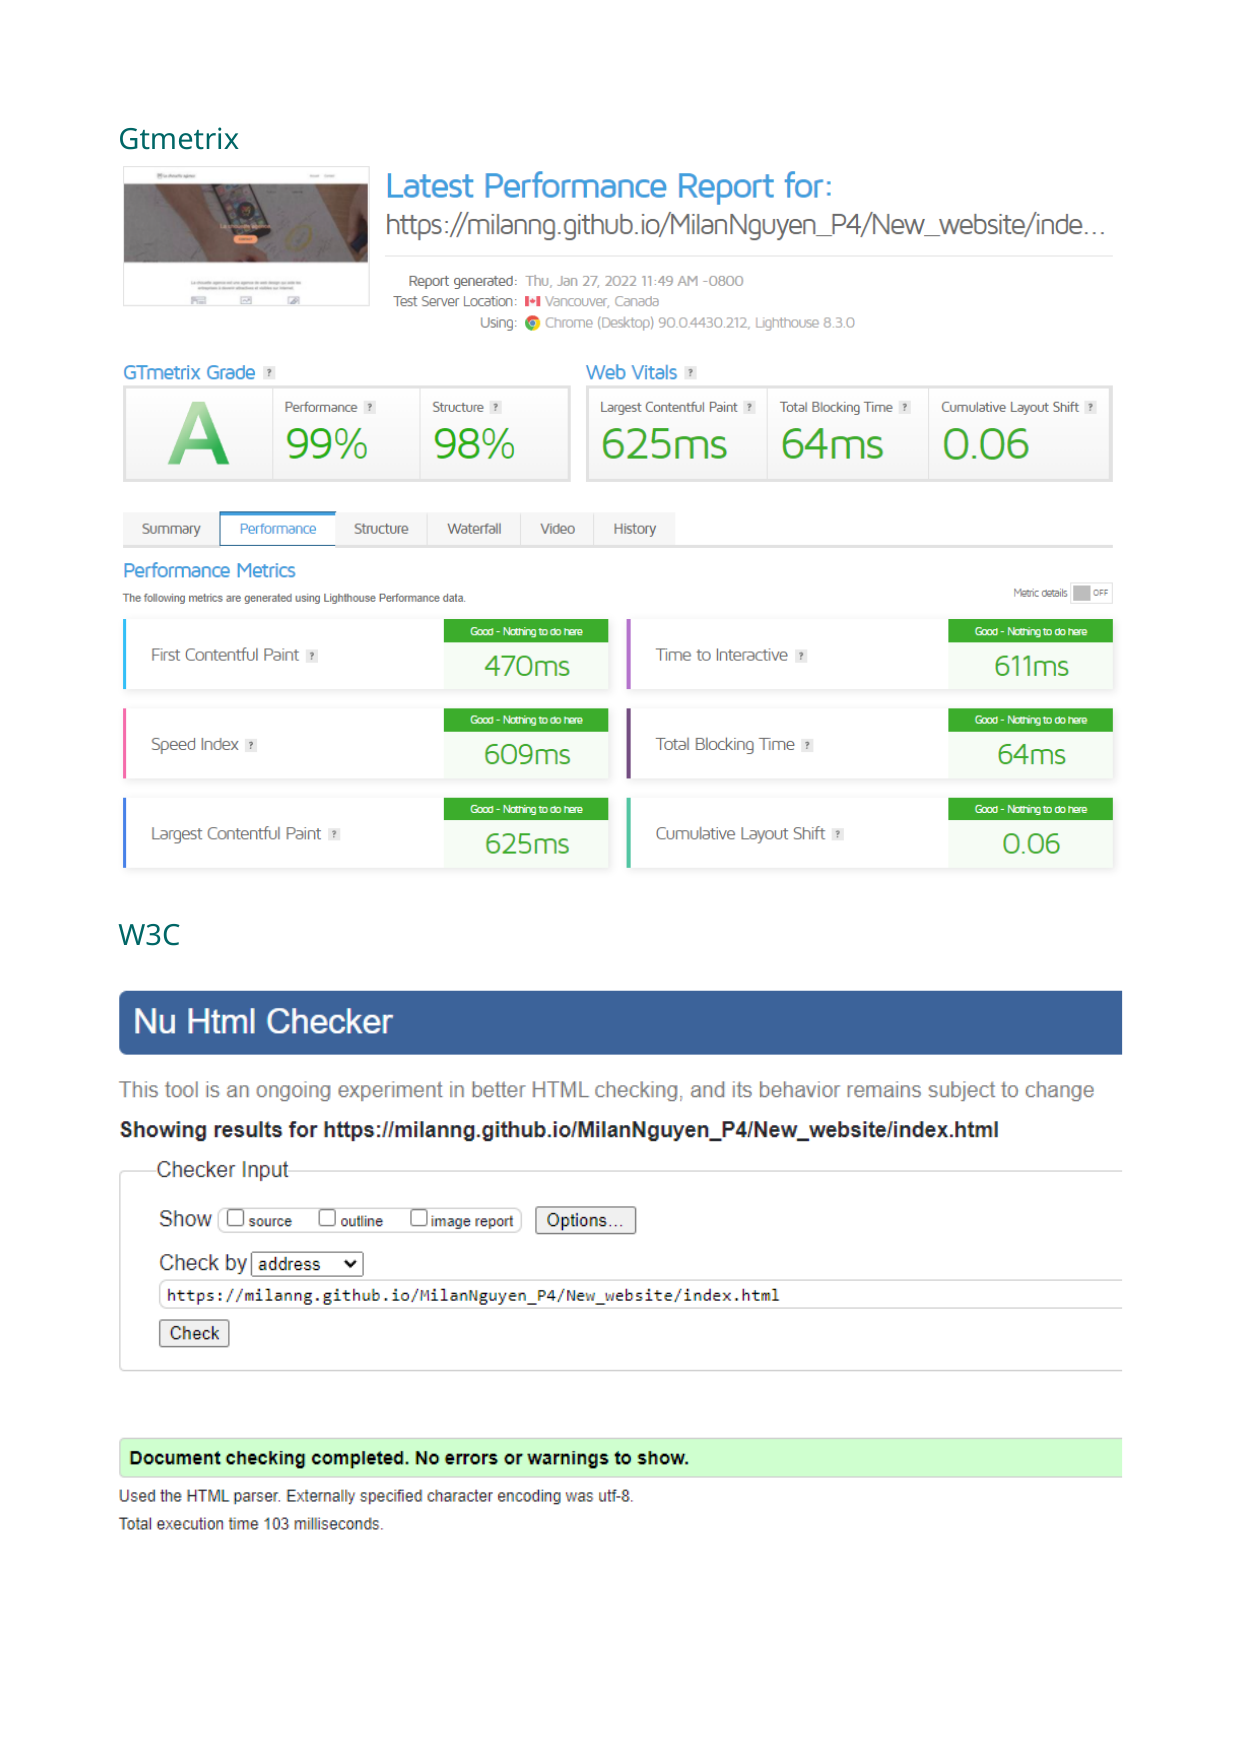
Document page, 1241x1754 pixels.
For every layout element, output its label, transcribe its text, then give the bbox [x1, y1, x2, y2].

text Gtmetrix [118, 118, 1122, 157]
picture [118, 157, 1123, 880]
picture [118, 987, 1123, 1539]
text W3C [118, 914, 1122, 953]
